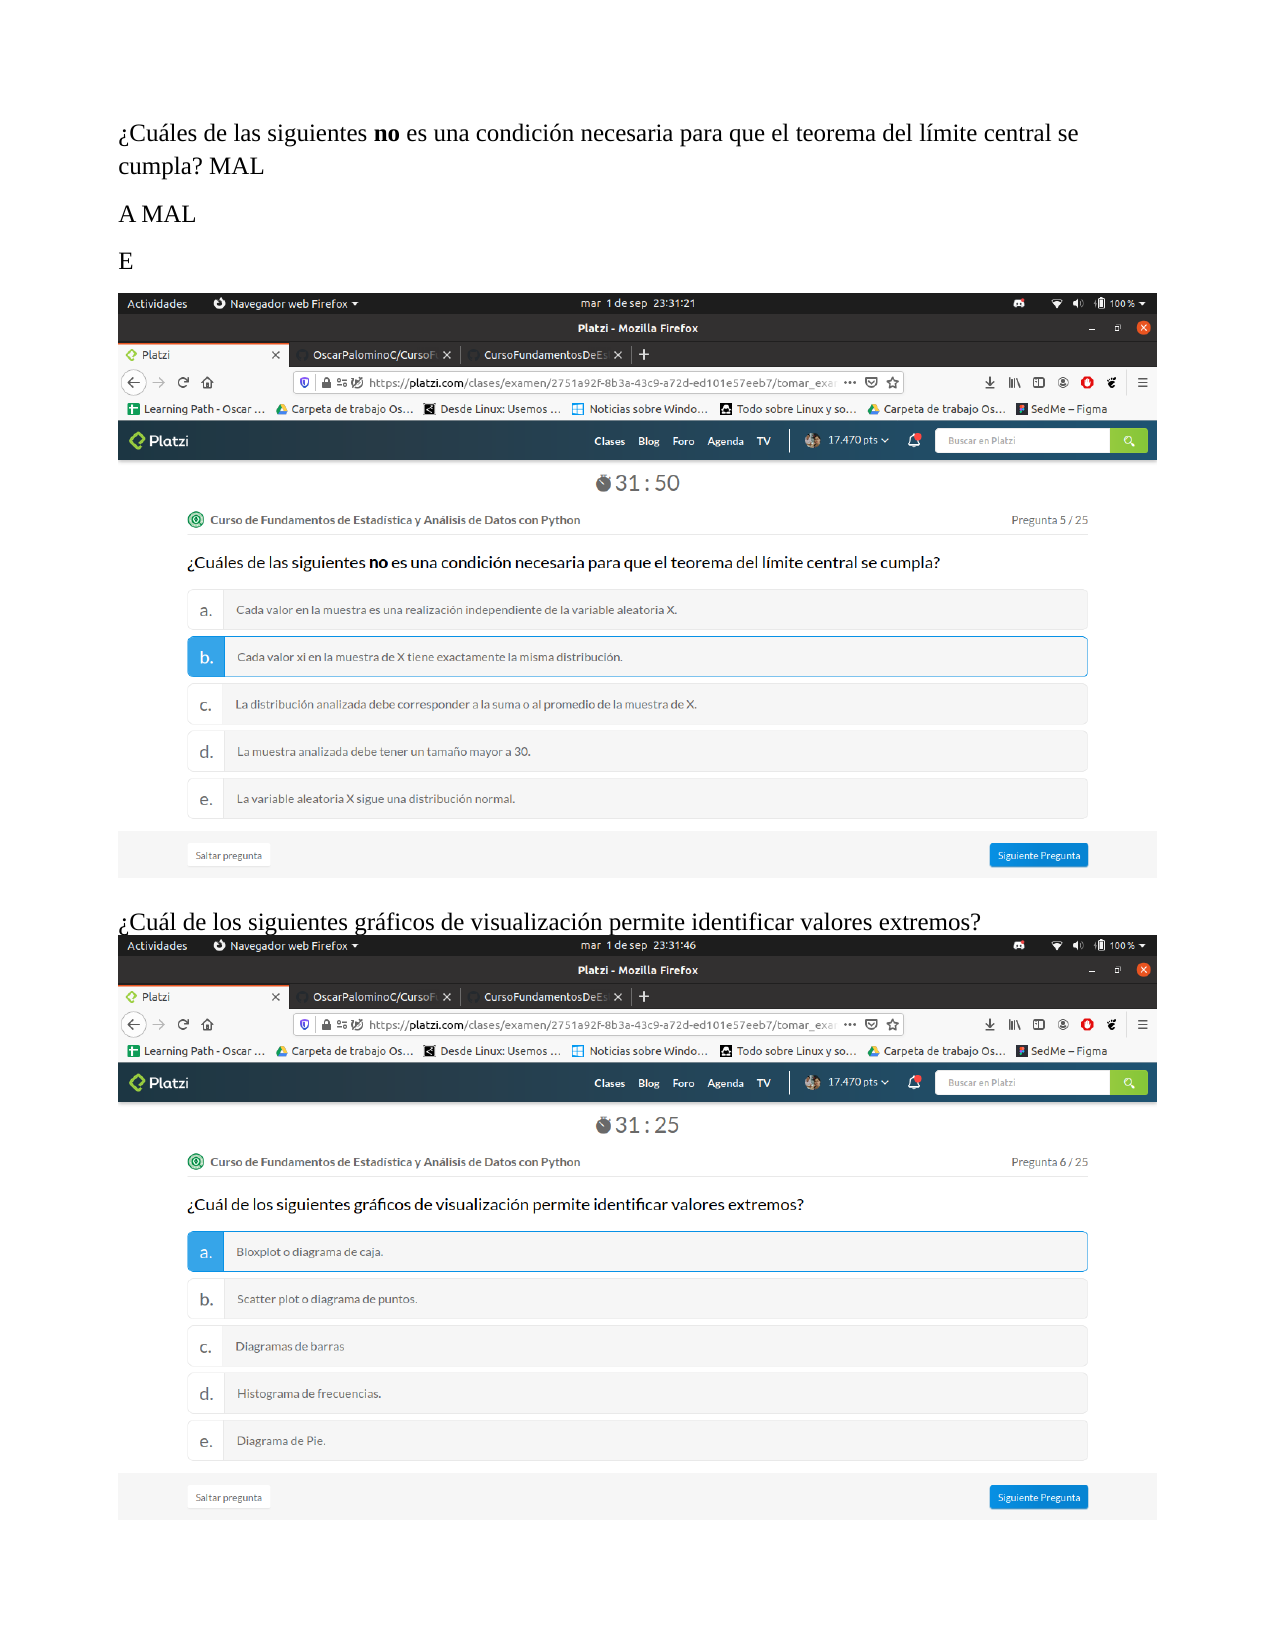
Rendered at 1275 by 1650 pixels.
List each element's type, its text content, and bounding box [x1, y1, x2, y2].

text ¿Cuál de los siguientes gráficos de visualización permite identificar valores extremos? [118, 907, 1157, 935]
text A MAL [118, 199, 1157, 227]
text E [118, 246, 1157, 275]
text ¿Cuáles de las siguientes no es una condición necesaria para que el teorema del límite central se cumpla? MAL [118, 118, 1157, 180]
